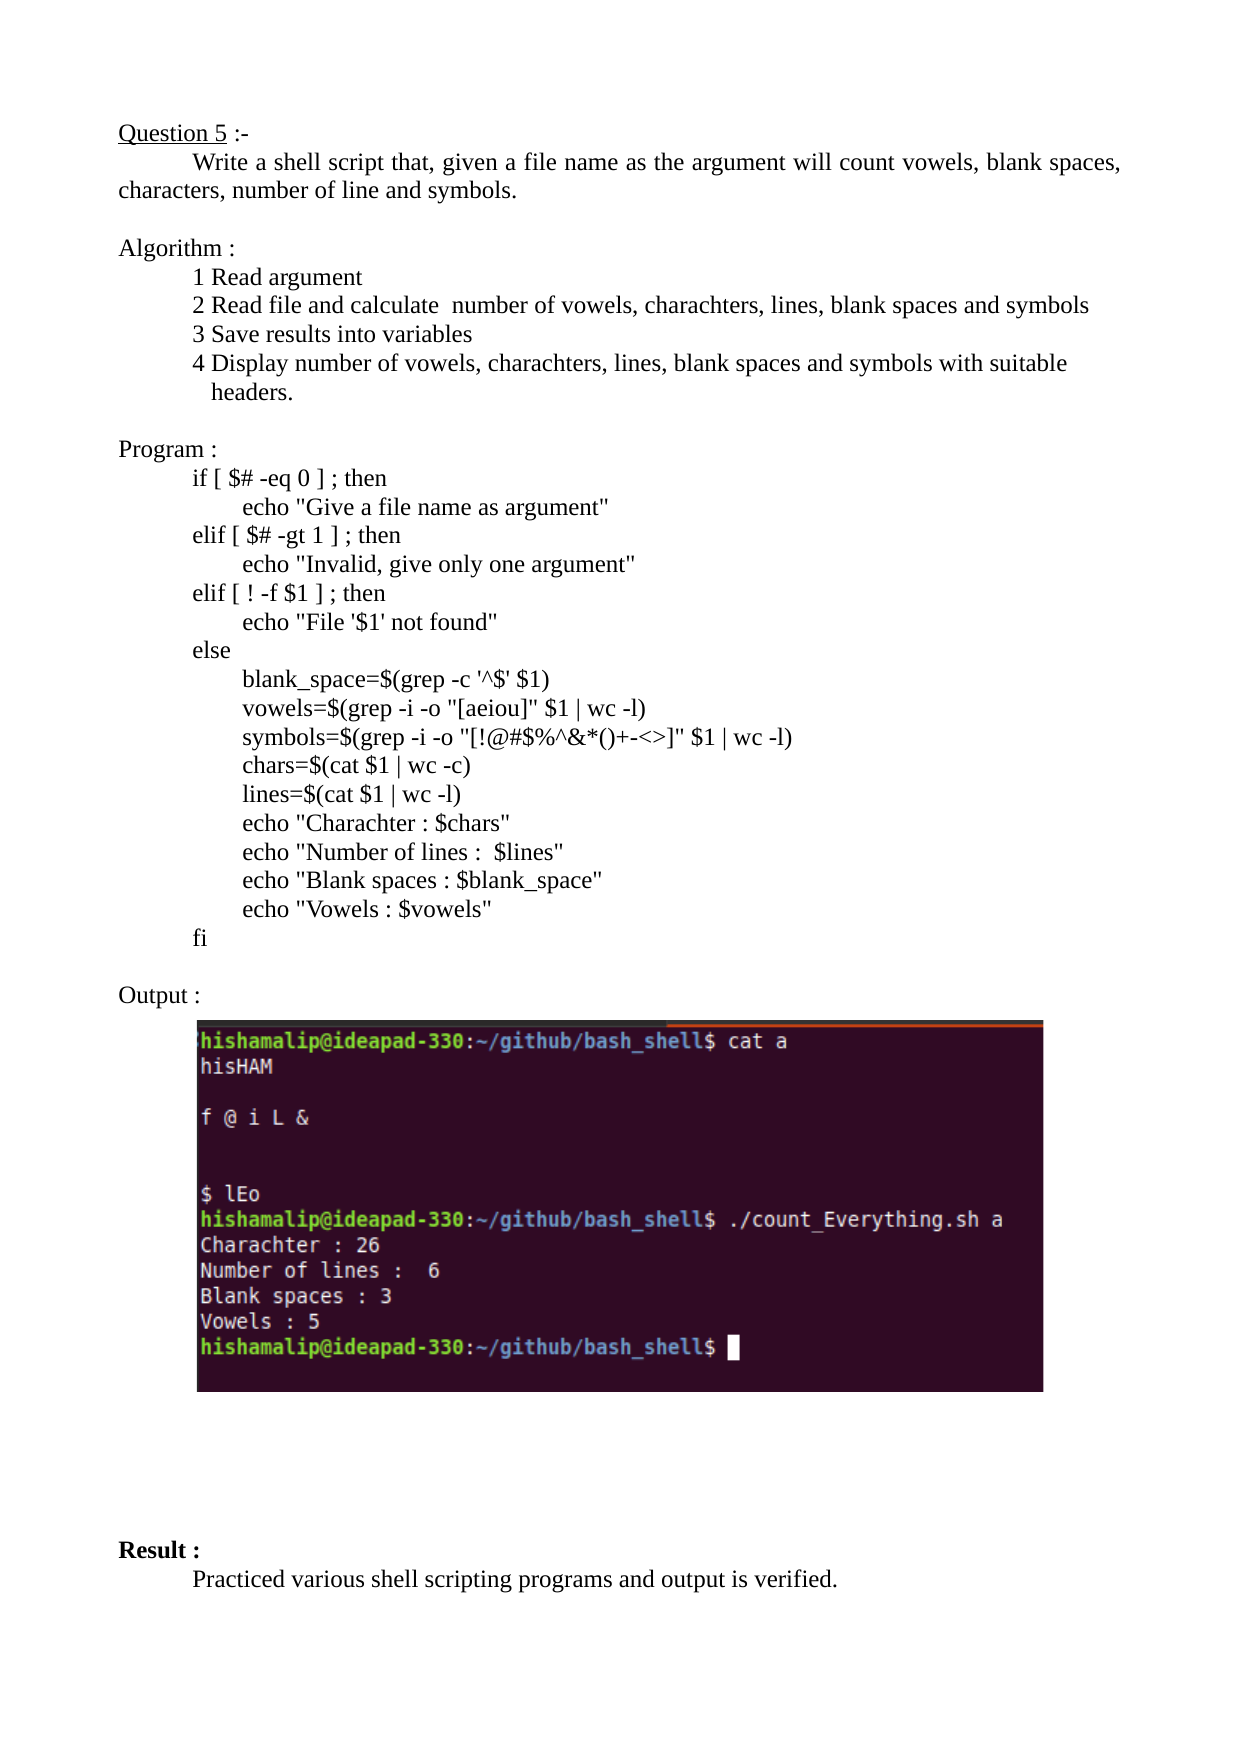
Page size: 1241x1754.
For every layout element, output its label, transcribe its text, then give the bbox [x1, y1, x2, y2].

text else [118, 636, 1122, 664]
text 2 Read file and calculate number of vowels, charachters, lines, blank spaces and symbols [118, 291, 1122, 319]
text echo "Give a file name as argument" [118, 492, 1122, 521]
picture [196, 1020, 1044, 1392]
text echo "Vowels : $vowels" [118, 894, 1122, 923]
text lines=$(cat $1 | wc -l) [118, 779, 1122, 808]
text 3 Save results into variables [118, 319, 1122, 348]
text Result : [118, 1536, 1122, 1564]
text 1 Read argument [118, 262, 1122, 291]
text fi [118, 923, 1122, 952]
text elif [ ! -f $1 ] ; then [118, 578, 1122, 607]
text echo "Invalid, give only one argument" [118, 549, 1122, 578]
text symbols=$(grep -i -o "[!@#$%^&*()+-<>]" $1 | wc -l) [118, 722, 1122, 751]
text blank_space=$(grep -c '^$' $1) [118, 664, 1122, 693]
text Program : [118, 434, 1122, 463]
text Output : [118, 981, 1122, 1009]
text if [ $# -eq 0 ] ; then [118, 463, 1122, 492]
text echo "Blank spaces : $blank_space" [118, 866, 1122, 894]
text Question 5 :- [118, 118, 1122, 147]
text echo "Charachter : $chars" [118, 808, 1122, 837]
text 4 Display number of vowels, charachters, lines, blank spaces and symbols with suitable headers. [118, 348, 1122, 406]
text vowels=$(grep -i -o "[aeiou]" $1 | wc -l) [118, 693, 1122, 722]
text Algorithm : [118, 233, 1122, 262]
text elif [ $# -gt 1 ] ; then [118, 521, 1122, 549]
text echo "Number of lines : $lines" [118, 837, 1122, 866]
text Write a shell script that, given a file name as the argument will count vowels, blank spaces, characters, number of line and symbols. [118, 147, 1122, 204]
text Practiced various shell scripting programs and output is verified. [118, 1564, 1122, 1593]
text echo "File '$1' not found" [118, 607, 1122, 636]
text chars=$(cat $1 | wc -c) [118, 751, 1122, 779]
